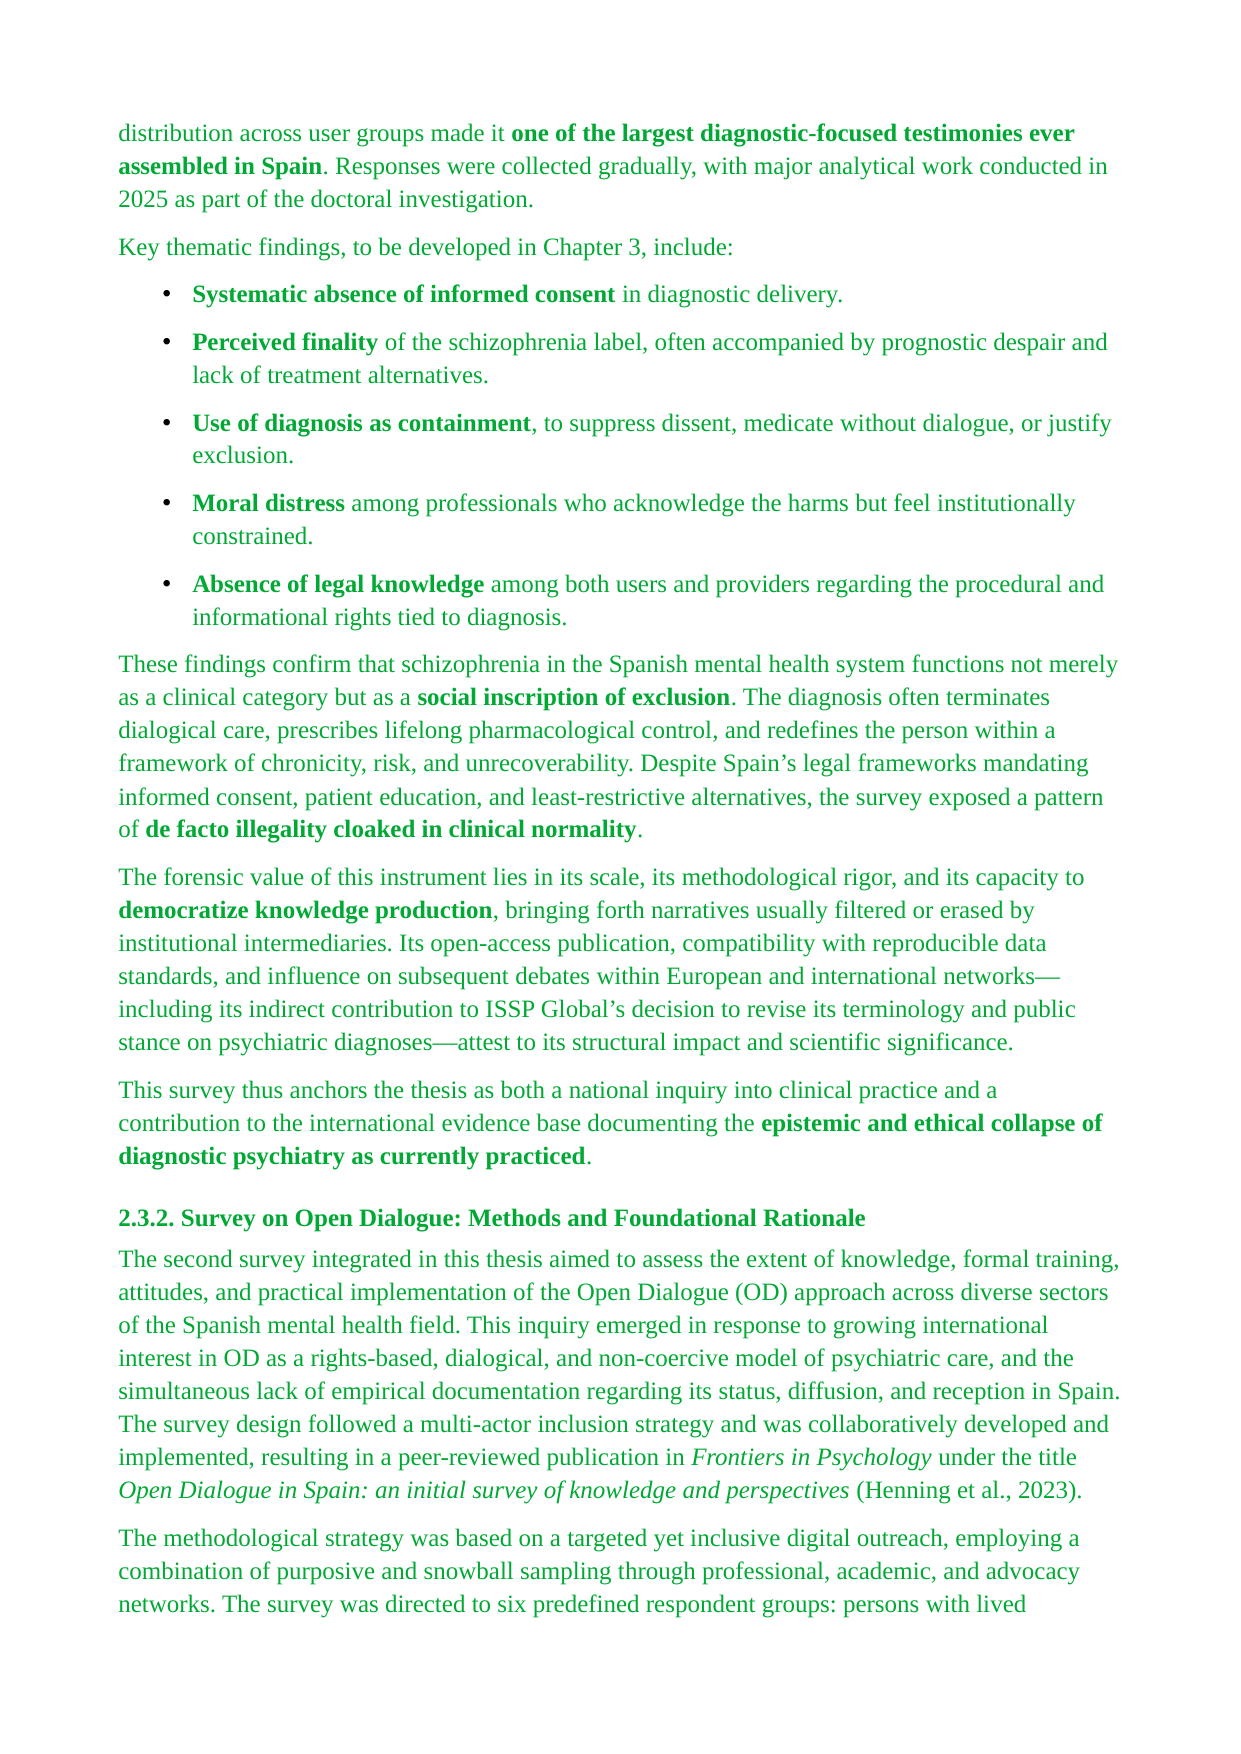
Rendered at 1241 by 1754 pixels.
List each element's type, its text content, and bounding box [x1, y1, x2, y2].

subtitle 2.3.2. Survey on Open Dialogue: Methods and Foundational Rationale [118, 1203, 1122, 1232]
text These findings confirm that schizophrenia in the Spanish mental health system functions not merely as a clinical category but as a social inscription of exclusion. The diagnosis often terminates dialogical care, prescribes lifelong pharmacological control, and redefines the person within a framework of chronicity, risk, and unrecoverability. Despite Spain’s legal frameworks mandating informed consent, patient education, and least-restrictive alternatives, the survey exposed a pattern of de facto illegality cloaked in clinical normality. [118, 649, 1122, 843]
text The second survey integrated in this thesis aimed to assess the extent of knowledge, formal training, attitudes, and practical implementation of the Open Dialogue (OD) approach across diverse sectors of the Spanish mental health field. This inquiry emerged in response to growing international interest in OD as a rights-based, dialogical, and non-coercive model of psychiatric care, and the simultaneous lack of empirical documentation regarding its status, diffusion, and reception in Spain. The survey design followed a multi-actor inclusion strategy and was collaboratively developed and implemented, resulting in a peer-reviewed publication in Frontiers in Psychology under the title Open Dialogue in Spain: an initial survey of knowledge and perspectives (Henning et al., 2023). [118, 1244, 1122, 1504]
list Systematic absence of informed consent in diagnostic delivery. [162, 279, 1122, 308]
text The forensic value of this instrument lies in its scale, its methodological rigor, and its capacity to democratize knowledge production, bringing forth narratives usually filtered or erased by institutional intermediaries. Its open-access publication, compatibility with reproducible data standards, and influence on subsequent debates within European and international networks—including its indirect contribution to ISSP Global’s decision to revise its terminology and public stance on psychiatric diagnoses—attest to its structural impact and scientific significance. [118, 862, 1122, 1056]
list Use of diagnosis as containment, to suppress dissent, medicate without dialogue, or justify exclusion. [162, 408, 1122, 469]
list Perceived finality of the schizophrenia label, often accompanied by prognostic despair and lack of treatment alternatives. [162, 327, 1122, 389]
list Moral distress among professionals who acknowledge the harms but feel institutionally constrained. [162, 488, 1122, 550]
text distribution across user groups made it one of the largest diagnostic-focused testimonies ever assembled in Spain. Responses were collected gradually, with major analytical work conducted in 2025 as part of the doctoral investigation. [118, 118, 1122, 213]
text This survey thus anchors the thesis as both a national inquiry into clinical practice and a contribution to the international evidence base documenting the epistemic and ethical collapse of diagnostic psychiatry as currently practiced. [118, 1075, 1122, 1170]
list Absence of legal knowledge among both users and providers regarding the procedural and informational rights tied to diagnosis. [162, 569, 1122, 631]
text Key thematic findings, to be developed in Chapter 3, include: [118, 232, 1122, 261]
text The methodological strategy was based on a targeted yet inclusive digital outreach, employing a combination of purposive and snowball sampling through professional, academic, and advocacy networks. The survey was directed to six predefined respondent groups: persons with lived [118, 1523, 1122, 1618]
